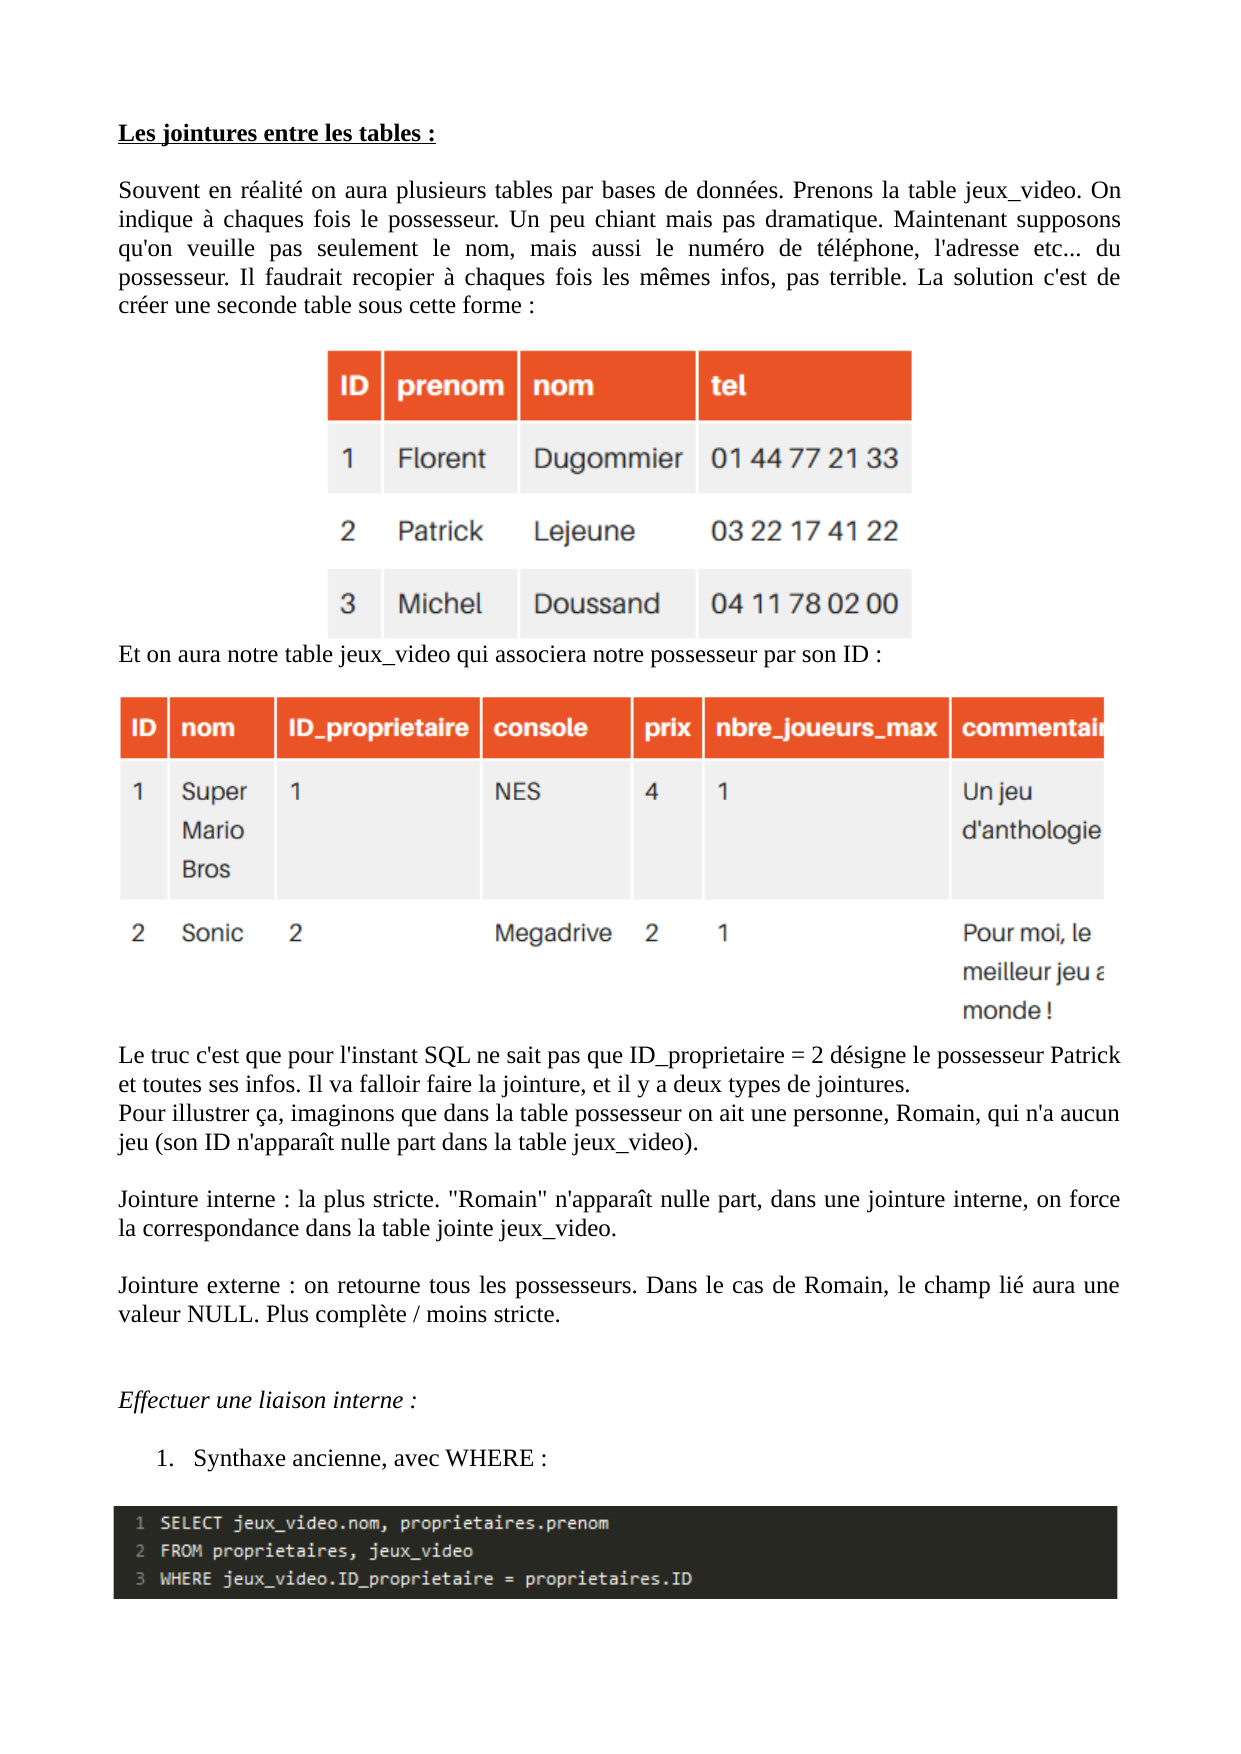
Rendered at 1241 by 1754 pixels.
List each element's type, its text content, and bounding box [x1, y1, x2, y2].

text Souvent en réalité on aura plusieurs tables par bases de données. Prenons la table jeux_video. On indique à chaques fois le possesseur. Un peu chiant mais pas dramatique. Maintenant supposons qu'on veuille pas seulement le nom, mais aussi le numéro de téléphone, l'adresse etc... du possesseur. Il faudrait recopier à chaques fois les mêmes infos, pas terrible. La solution c'est de créer une seconde table sous cette forme : [118, 176, 1122, 319]
list Synthaxe ancienne, avec WHERE : [156, 1443, 1122, 1472]
text Les jointures entre les tables : [118, 118, 1122, 147]
text Jointure externe : on retourne tous les possesseurs. Dans le cas de Romain, le champ lié aura une valeur NULL. Plus complète / moins stricte. [118, 1271, 1122, 1328]
text Jointure interne : la plus stricte. "Romain" n'apparaît nulle part, dans une jointure interne, on force la correspondance dans la table jointe jeux_video. [118, 1184, 1122, 1242]
text Et on aura notre table jeux_video qui associera notre possesseur par son ID : [118, 348, 1122, 667]
text Effectuer une liaison interne : [118, 1386, 1122, 1414]
text Pour illustrer ça, imaginons que dans la table possesseur on ait une personne, Romain, qui n'a aucun jeu (son ID n'apparaît nulle part dans la table jeux_video). [118, 1098, 1122, 1156]
text Le truc c'est que pour l'instant SQL ne sait pas que ID_proprietaire = 2 désigne le possesseur Patrick et toutes ses infos. Il va falloir faire la jointure, et il y a deux types de jointures. [118, 1041, 1122, 1098]
